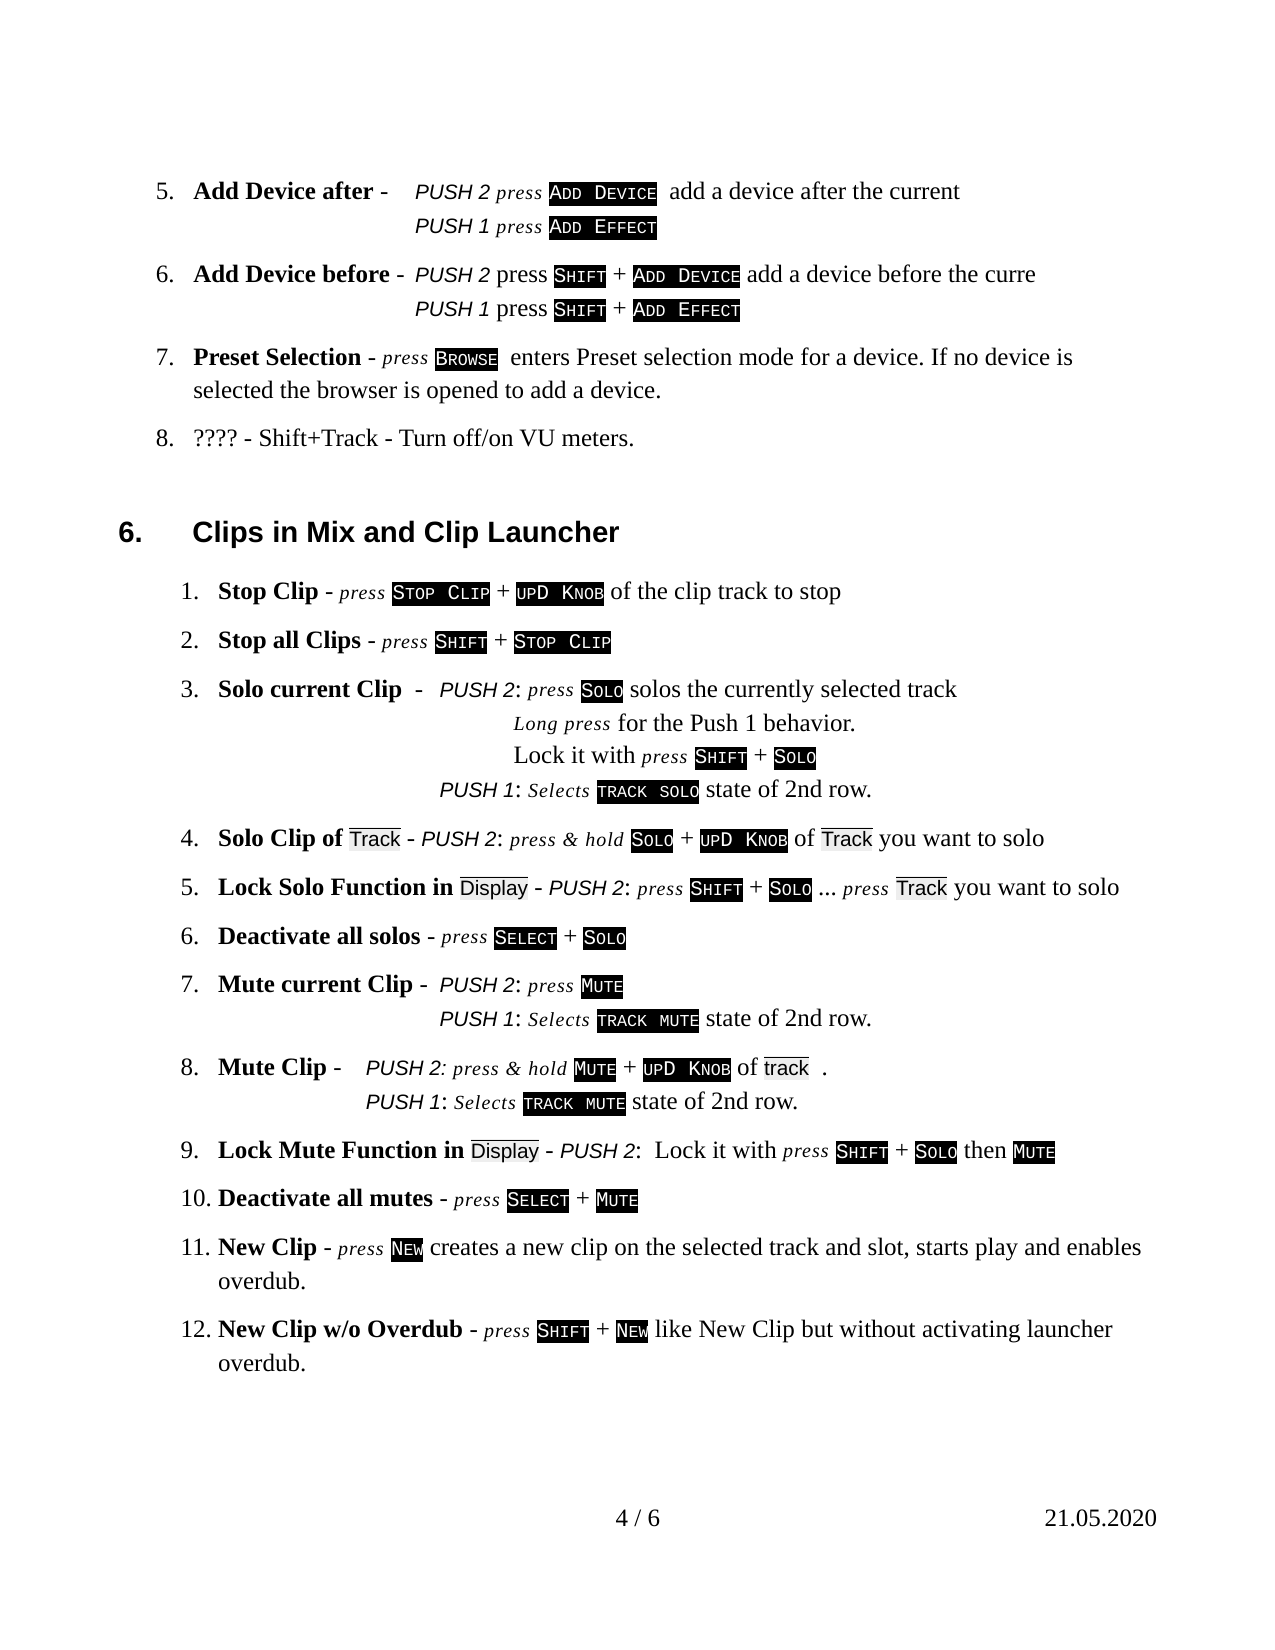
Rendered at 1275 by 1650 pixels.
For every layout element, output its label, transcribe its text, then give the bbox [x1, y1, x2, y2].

list Deactivate all solos - press Select + Solo [180, 921, 1157, 950]
list Mute current Clip - Push 2: press Mute Push 1: Selects track mute state of 2nd row. [180, 969, 1157, 1033]
list Mute Clip - Push 2: press & hold Mute + upD Knob of track . Push 1: Selects track mute state of 2nd row. [180, 1052, 1157, 1116]
list Deactivate all mutes - press Select + Mute [180, 1183, 1157, 1213]
list Lock Solo Function in Display - Push 2: press Shift + Solo ... press Track you want to solo [180, 872, 1157, 902]
list Lock Mute Function in Display - Push 2: Lock it with press Shift + Solo then Mute [180, 1135, 1157, 1164]
list New Clip - press New creates a new clip on the selected track and slot, starts play and enables overdub. [180, 1232, 1157, 1295]
list New Clip w/o Overdub - press Shift + New like New Clip but without activating launcher overdub. [180, 1314, 1157, 1376]
list Solo Clip of Track - Push 2: press & hold Solo + upD Knob of Track you want to solo [180, 823, 1157, 853]
list Stop all Clips - press Shift + Stop Clip [180, 625, 1157, 654]
list Solo current Clip - Push 2: press Solo solos the currently selected track Long press for the Push 1 behavior. Lock it with press Shift + Solo Push 1: Selects track solo state of 2nd row. [180, 674, 1157, 804]
list ???? - Shift+Track - Turn off/on VU meters. [156, 423, 1157, 452]
list Stop Clip - press Stop Clip + upD Knob of the clip track to stop [180, 576, 1157, 606]
list Preset Selection - press Browse enters Preset selection mode for a device. If no device is selected the browser is opened to add a device. [156, 342, 1157, 404]
subtitle Clips in Mix and Clip Launcher [118, 515, 1157, 549]
list Add Device before - Push 2 press Shift + Add Device add a device before the curre Push 1 press Shift + Add Effect [156, 259, 1157, 322]
list Add Device after - Push 2 press Add Device add a device after the current Push 1 press Add Effect [156, 176, 1157, 240]
